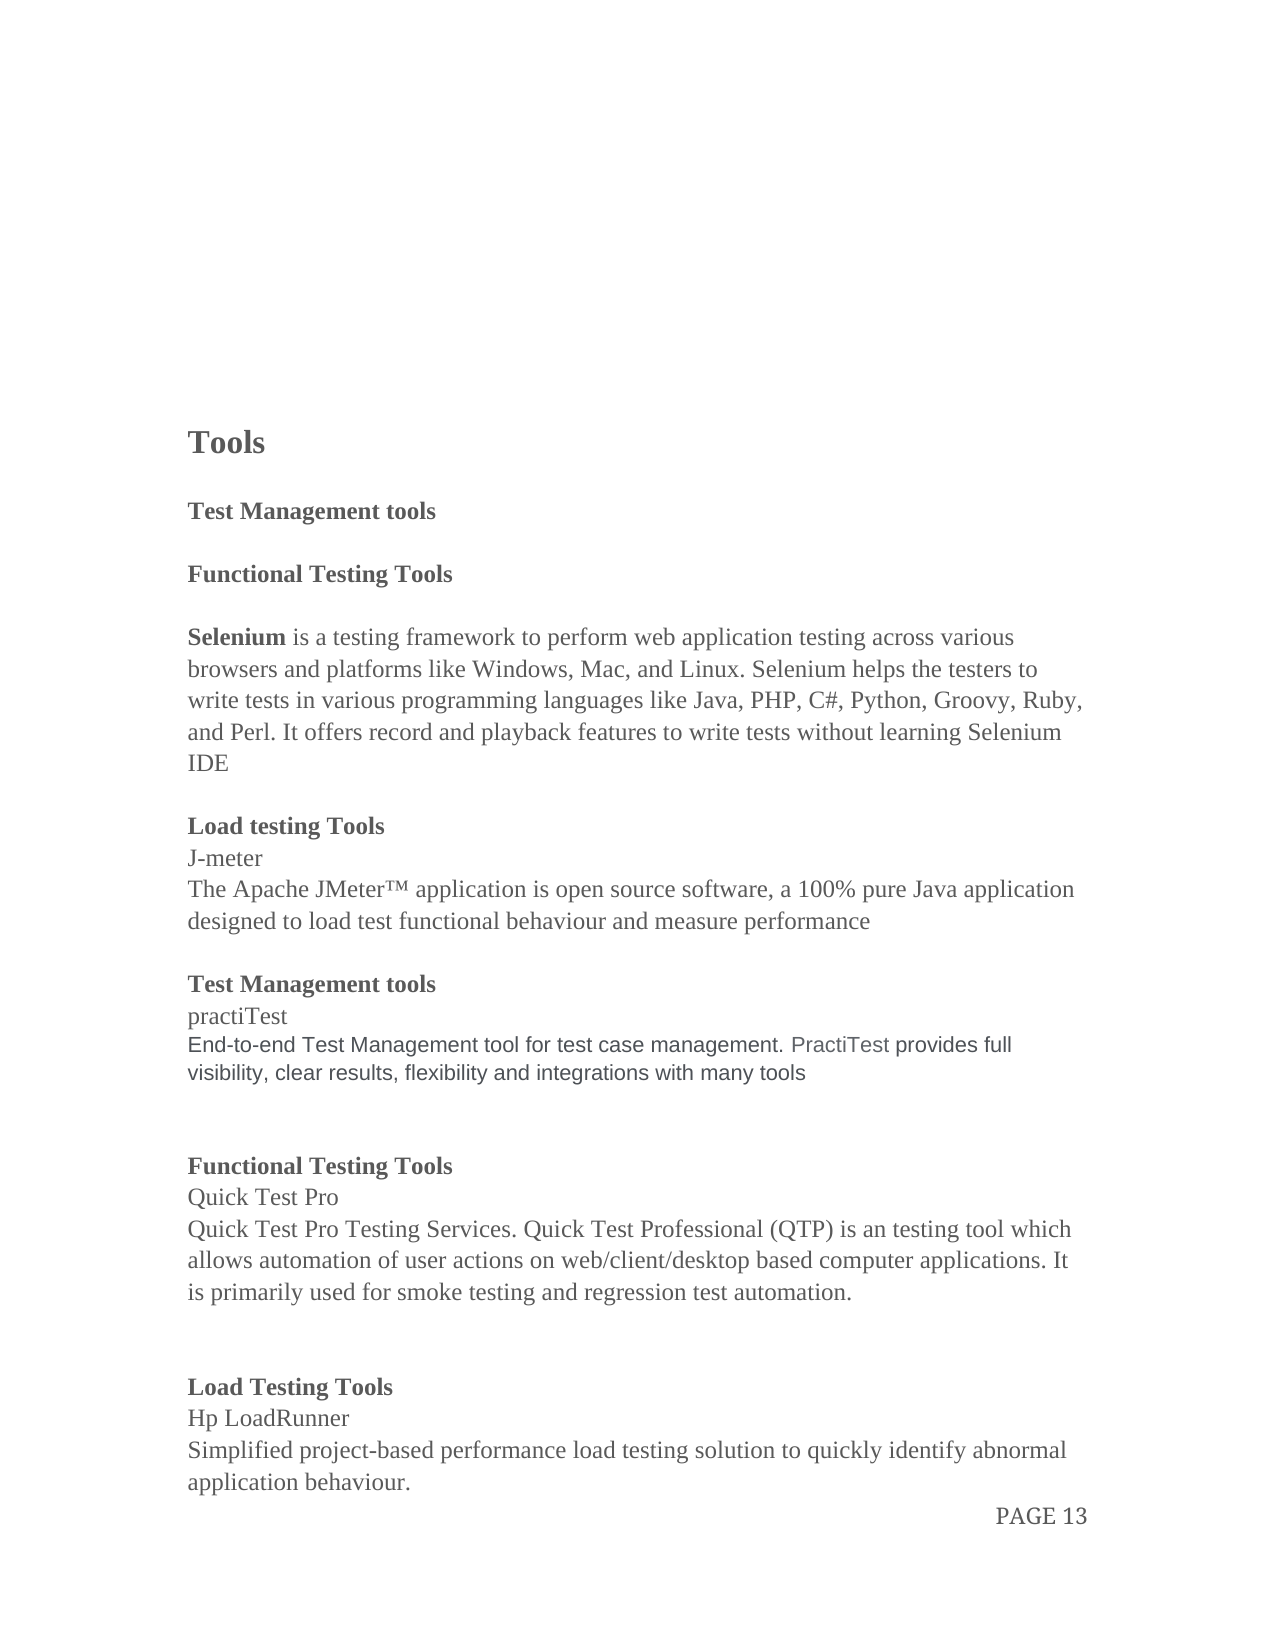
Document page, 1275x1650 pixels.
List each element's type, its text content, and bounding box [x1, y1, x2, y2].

text Test Management tools [187, 496, 1087, 524]
text Test Management tools [187, 969, 1087, 998]
text End-to-end Test Management tool for test case management. PractiTest provides full visibility, clear results, flexibility and integrations with many tools [187, 1032, 1087, 1085]
text J-meter [187, 843, 1087, 872]
text Simplified project-based performance load testing solution to quickly identify abnormal application behaviour. [187, 1435, 1087, 1495]
text Load testing Tools [187, 811, 1087, 840]
text practiTest [187, 1001, 1087, 1029]
text Quick Test Pro Testing Services. Quick Test Professional (QTP) is an testing tool which allows automation of user actions on web/client/desktop based computer applications. It is primarily used for smoke testing and regression test automation. [187, 1214, 1087, 1306]
text Functional Testing Tools [187, 559, 1087, 588]
text Quick Test Pro [187, 1182, 1087, 1211]
text Load Testing Tools [187, 1372, 1087, 1401]
text Selenium is a testing framework to perform web application testing across various browsers and platforms like Windows, Mac, and Linux. Selenium helps the testers to write tests in various programming languages like Java, PHP, C#, Python, Groovy, Ruby, and Perl. It offers record and playback features to write tests without learning Selenium IDE [187, 622, 1087, 777]
text The Apache JMeter™ application is open source software, a 100% pure Java application designed to load test functional behaviour and measure performance [187, 874, 1087, 935]
text Hp LoadRunner [187, 1403, 1087, 1432]
text Functional Testing Tools [187, 1151, 1087, 1180]
text Tools [187, 422, 1087, 461]
